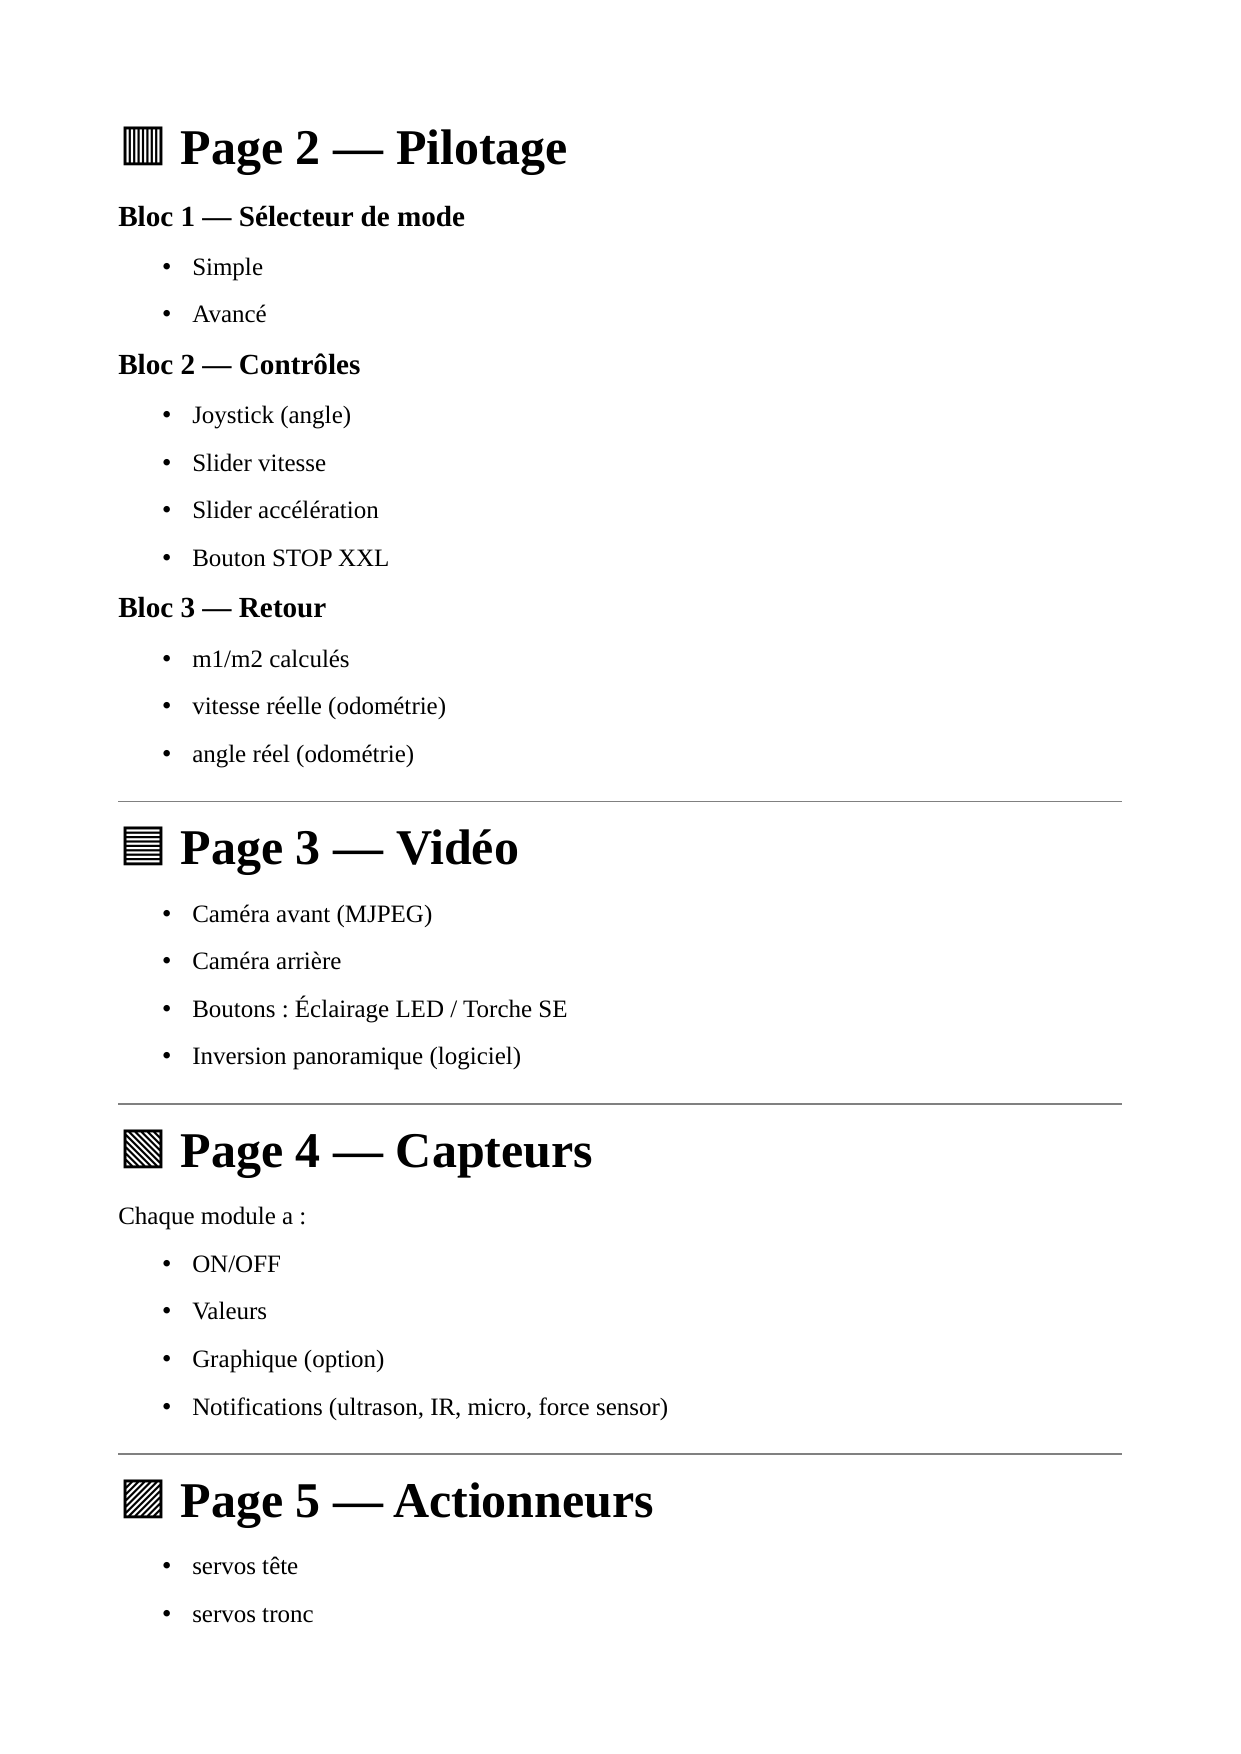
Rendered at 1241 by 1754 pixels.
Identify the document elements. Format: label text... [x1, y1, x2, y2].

list Inversion panoramique (logiciel) [162, 1041, 1122, 1070]
list Avancé [162, 299, 1122, 328]
list m1/m2 calculés [162, 644, 1122, 672]
subtitle 🟩 Page 4 — Capteurs [118, 1121, 1122, 1178]
list Graphique (option) [162, 1344, 1122, 1373]
list Slider vitesse [162, 448, 1122, 477]
list Simple [162, 252, 1122, 281]
list Bouton STOP XXL [162, 543, 1122, 572]
subtitle Bloc 2 — Contrôles [118, 347, 1122, 381]
subtitle 🟥 Page 2 — Pilotage [118, 118, 1122, 176]
subtitle 🟦 Page 3 — Vidéo [118, 818, 1122, 876]
list Caméra arrière [162, 946, 1122, 975]
list Valeurs [162, 1296, 1122, 1325]
list Joystick (angle) [162, 400, 1122, 429]
text Chaque module a : [118, 1201, 1122, 1230]
list angle réel (odométrie) [162, 739, 1122, 768]
list vitesse réelle (odométrie) [162, 691, 1122, 720]
subtitle Bloc 1 — Sélecteur de mode [118, 199, 1122, 232]
subtitle 🟪 Page 5 — Actionneurs [118, 1471, 1122, 1528]
list Slider accélération [162, 495, 1122, 524]
subtitle Bloc 3 — Retour [118, 591, 1122, 624]
list Boutons : Éclairage LED / Torche SE [162, 994, 1122, 1023]
list Notifications (ultrason, IR, micro, force sensor) [162, 1392, 1122, 1420]
list ON/OFF [162, 1249, 1122, 1277]
list servos tronc [162, 1599, 1122, 1628]
list Caméra avant (MJPEG) [162, 899, 1122, 927]
list servos tête [162, 1551, 1122, 1580]
